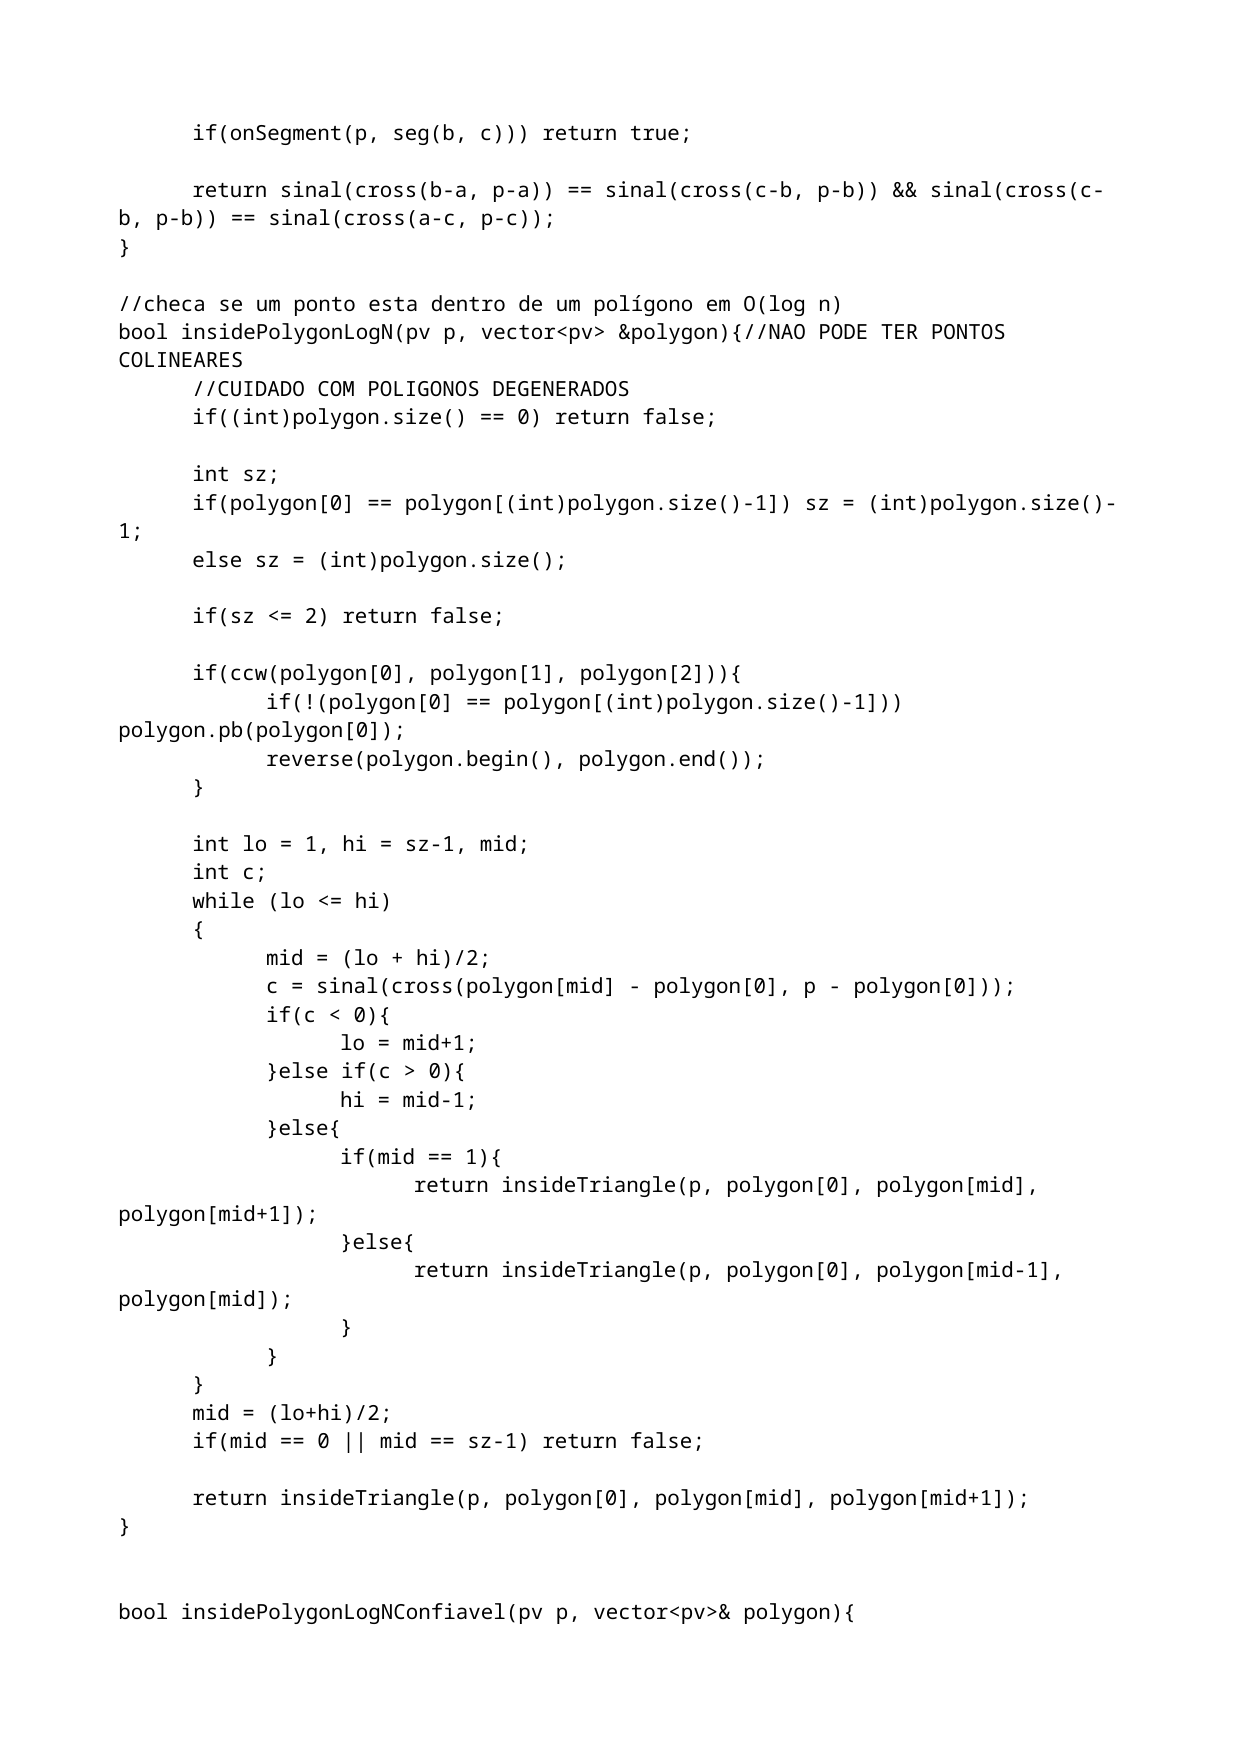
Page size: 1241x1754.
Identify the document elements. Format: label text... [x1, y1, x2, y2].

text bool insidePolygonLogN(pv p, vector<pv> &polygon){//NAO PODE TER PONTOS COLINEARES [118, 317, 1122, 374]
text int lo = 1, hi = sz-1, mid; [118, 829, 1122, 857]
text if(onSegment(p, seg(b, c))) return true; [118, 118, 1122, 147]
text } [118, 1512, 1122, 1540]
text if(ccw(polygon[0], polygon[1], polygon[2])){ [118, 658, 1122, 687]
text }else{ [118, 1113, 1122, 1142]
text } [118, 232, 1122, 260]
text int sz; [118, 459, 1122, 488]
text c = sinal(cross(polygon[mid] - polygon[0], p - polygon[0])); [118, 971, 1122, 1000]
text //CUIDADO COM POLIGONOS DEGENERADOS [118, 374, 1122, 402]
text mid = (lo+hi)/2; [118, 1398, 1122, 1426]
text lo = mid+1; [118, 1028, 1122, 1057]
text return insideTriangle(p, polygon[0], polygon[mid], polygon[mid+1]); [118, 1483, 1122, 1512]
text reverse(polygon.begin(), polygon.end()); [118, 744, 1122, 772]
text } [118, 1341, 1122, 1369]
text if(!(polygon[0] == polygon[(int)polygon.size()-1])) polygon.pb(polygon[0]); [118, 687, 1122, 744]
text bool insidePolygonLogNConfiavel(pv p, vector<pv>& polygon){ [118, 1597, 1122, 1625]
text mid = (lo + hi)/2; [118, 943, 1122, 971]
text while (lo <= hi) [118, 886, 1122, 914]
text return insideTriangle(p, polygon[0], polygon[mid-1], polygon[mid]); [118, 1256, 1122, 1312]
text return sinal(cross(b-a, p-a)) == sinal(cross(c-b, p-b)) && sinal(cross(c-b, p-b)) == sinal(cross(a-c, p-c)); [118, 175, 1122, 232]
text if(mid == 0 || mid == sz-1) return false; [118, 1426, 1122, 1455]
text if((int)polygon.size() == 0) return false; [118, 402, 1122, 431]
text return insideTriangle(p, polygon[0], polygon[mid], polygon[mid+1]); [118, 1170, 1122, 1227]
text } [118, 772, 1122, 801]
text if(c < 0){ [118, 1000, 1122, 1028]
text if(sz <= 2) return false; [118, 602, 1122, 630]
text if(polygon[0] == polygon[(int)polygon.size()-1]) sz = (int)polygon.size()-1; [118, 488, 1122, 545]
text } [118, 1312, 1122, 1341]
text }else{ [118, 1227, 1122, 1256]
text else sz = (int)polygon.size(); [118, 545, 1122, 573]
text hi = mid-1; [118, 1085, 1122, 1113]
text int c; [118, 857, 1122, 886]
text }else if(c > 0){ [118, 1057, 1122, 1085]
text //checa se um ponto esta dentro de um polígono em O(log n) [118, 289, 1122, 317]
text if(mid == 1){ [118, 1142, 1122, 1170]
text } [118, 1369, 1122, 1398]
text { [118, 914, 1122, 943]
